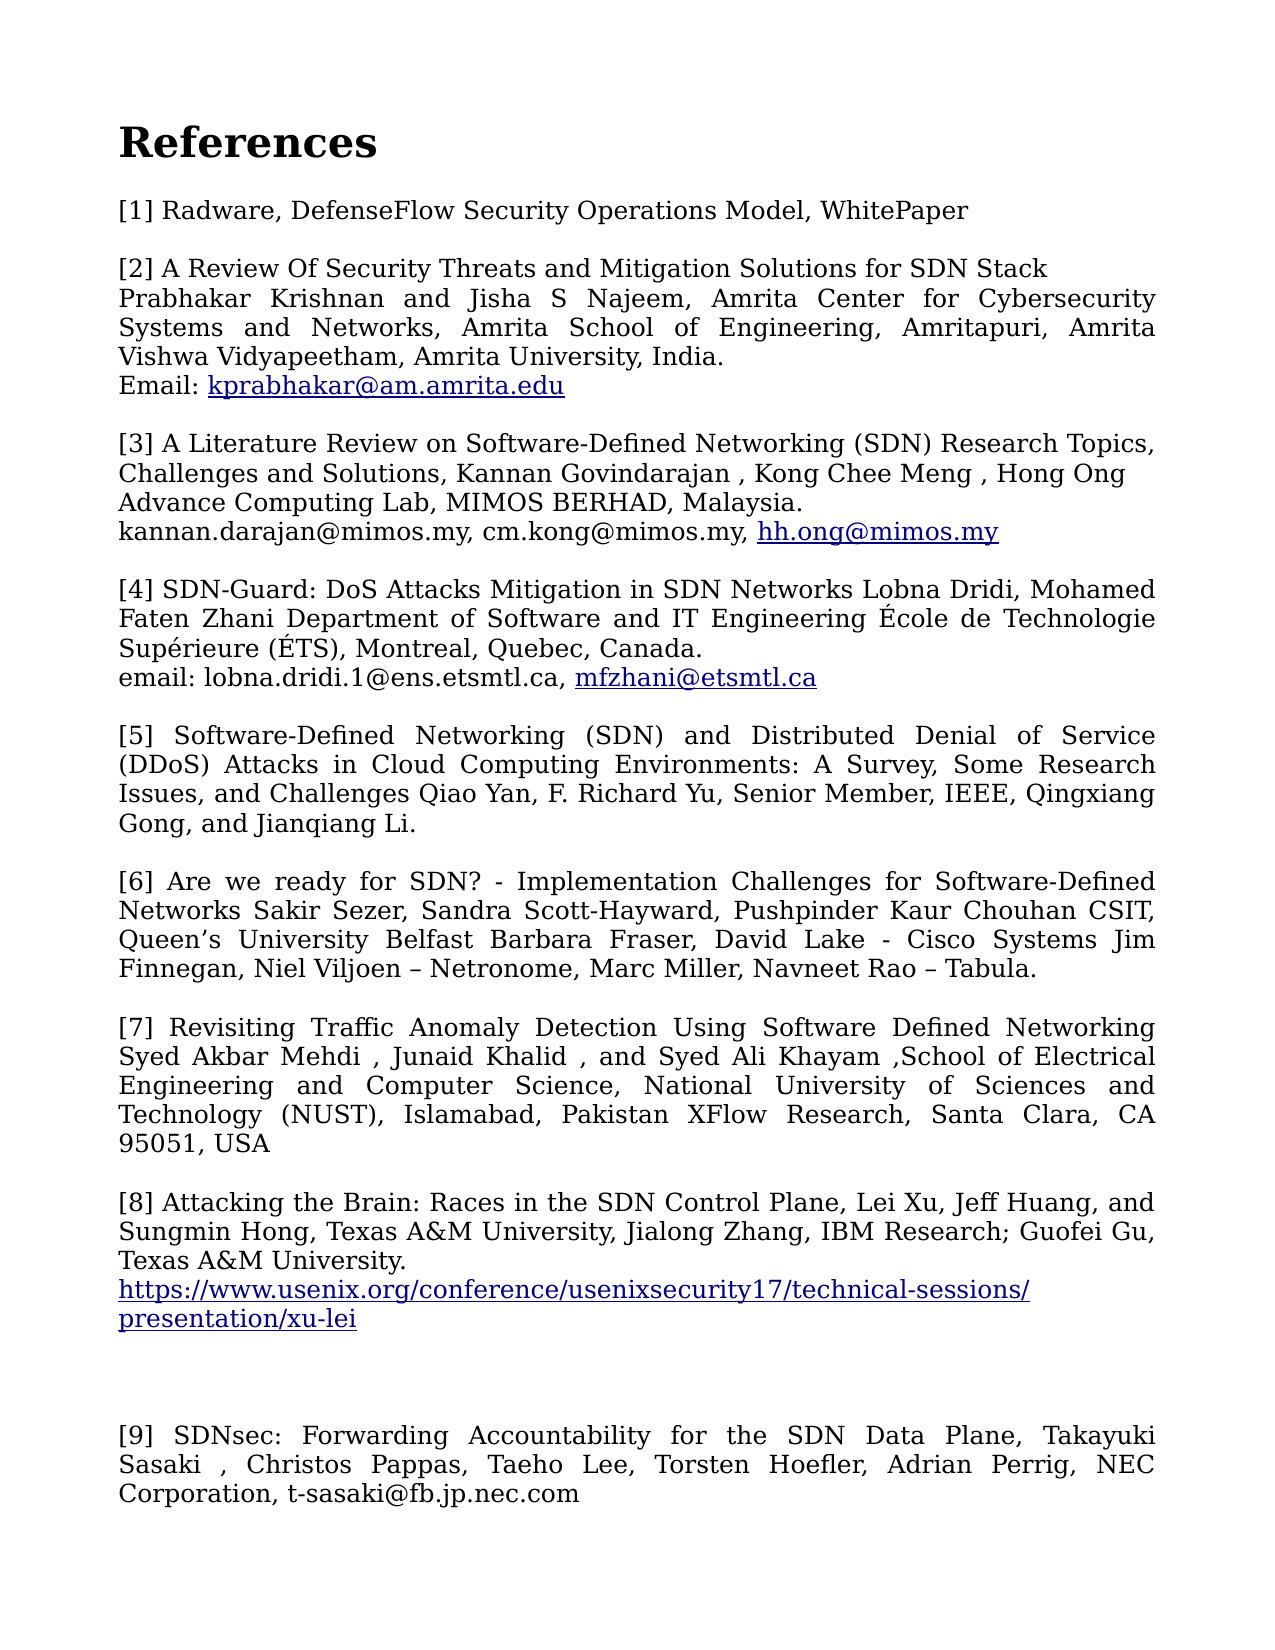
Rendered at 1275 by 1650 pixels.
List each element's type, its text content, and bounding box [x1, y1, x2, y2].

text [2] A Review Of Security Threats and Mitigation Solutions for SDN Stack [118, 254, 1157, 284]
text [5] Software-Defined Networking (SDN) and Distributed Denial of Service (DDoS) Attacks in Cloud Computing Environments: A Survey, Some Research Issues, and Challenges Qiao Yan, F. Richard Yu, Senior Member, IEEE, Qingxiang Gong, and Jianqiang Li. [118, 721, 1157, 838]
text [7] Revisiting Traffic Anomaly Detection Using Software Defined Networking Syed Akbar Mehdi , Junaid Khalid , and Syed Ali Khayam ,School of Electrical Engineering and Computer Science, National University of Sciences and Technology (NUST), Islamabad, Pakistan XFlow Research, Santa Clara, CA 95051, USA [118, 1013, 1157, 1159]
text [9] SDNsec: Forwarding Accountability for the SDN Data Plane, Takayuki Sasaki , Christos Pappas, Taeho Lee, Torsten Hoefler, Adrian Perrig, NEC Corporation, t-sasaki@fb.jp.nec.com [118, 1421, 1157, 1509]
text [6] Are we ready for SDN? - Implementation Challenges for Software-Defined Networks Sakir Sezer, Sandra Scott-Hayward, Pushpinder Kaur Chouhan CSIT, Queen’s University Belfast Barbara Fraser, David Lake - Cisco Systems Jim Finnegan, Niel Viljoen – Netronome, Marc Miller, Navneet Rao – Tabula. [118, 867, 1157, 984]
text References [118, 118, 1157, 167]
text Prabhakar Krishnan and Jisha S Najeem, Amrita Center for Cybersecurity Systems and Networks, Amrita School of Engineering, Amritapuri, Amrita Vishwa Vidyapeetham, Amrita University, India. [118, 284, 1157, 371]
text [8] Attacking the Brain: Races in the SDN Control Plane, Lei Xu, Jeff Huang, and Sungmin Hong, Texas A&M University, Jialong Zhang, IBM Research; Guofei Gu, Texas A&M University. [118, 1188, 1157, 1275]
text Email: kprabhakar@am.amrita.edu [118, 371, 1157, 400]
text https://www.usenix.org/conference/usenixsecurity17/technical-sessions/presentation/xu-lei [118, 1275, 1157, 1334]
text [4] SDN-Guard: DoS Attacks Mitigation in SDN Networks Lobna Dridi, Mohamed Faten Zhani Department of Software and IT Engineering École de Technologie Supérieure (ÉTS), Montreal, Quebec, Canada. [118, 575, 1157, 663]
text kannan.darajan@mimos.my, cm.kong@mimos.my, hh.ong@mimos.my [118, 517, 1157, 546]
text [3] A Literature Review on Software-Defined Networking (SDN) Research Topics, Challenges and Solutions, Kannan Govindarajan , Kong Chee Meng , Hong Ong [118, 429, 1157, 488]
text [1] Radware, DefenseFlow Security Operations Model, WhitePaper [118, 196, 1157, 225]
text Advance Computing Lab, MIMOS BERHAD, Malaysia. [118, 488, 1157, 517]
text email: lobna.dridi.1@ens.etsmtl.ca, mfzhani@etsmtl.ca [118, 663, 1157, 692]
